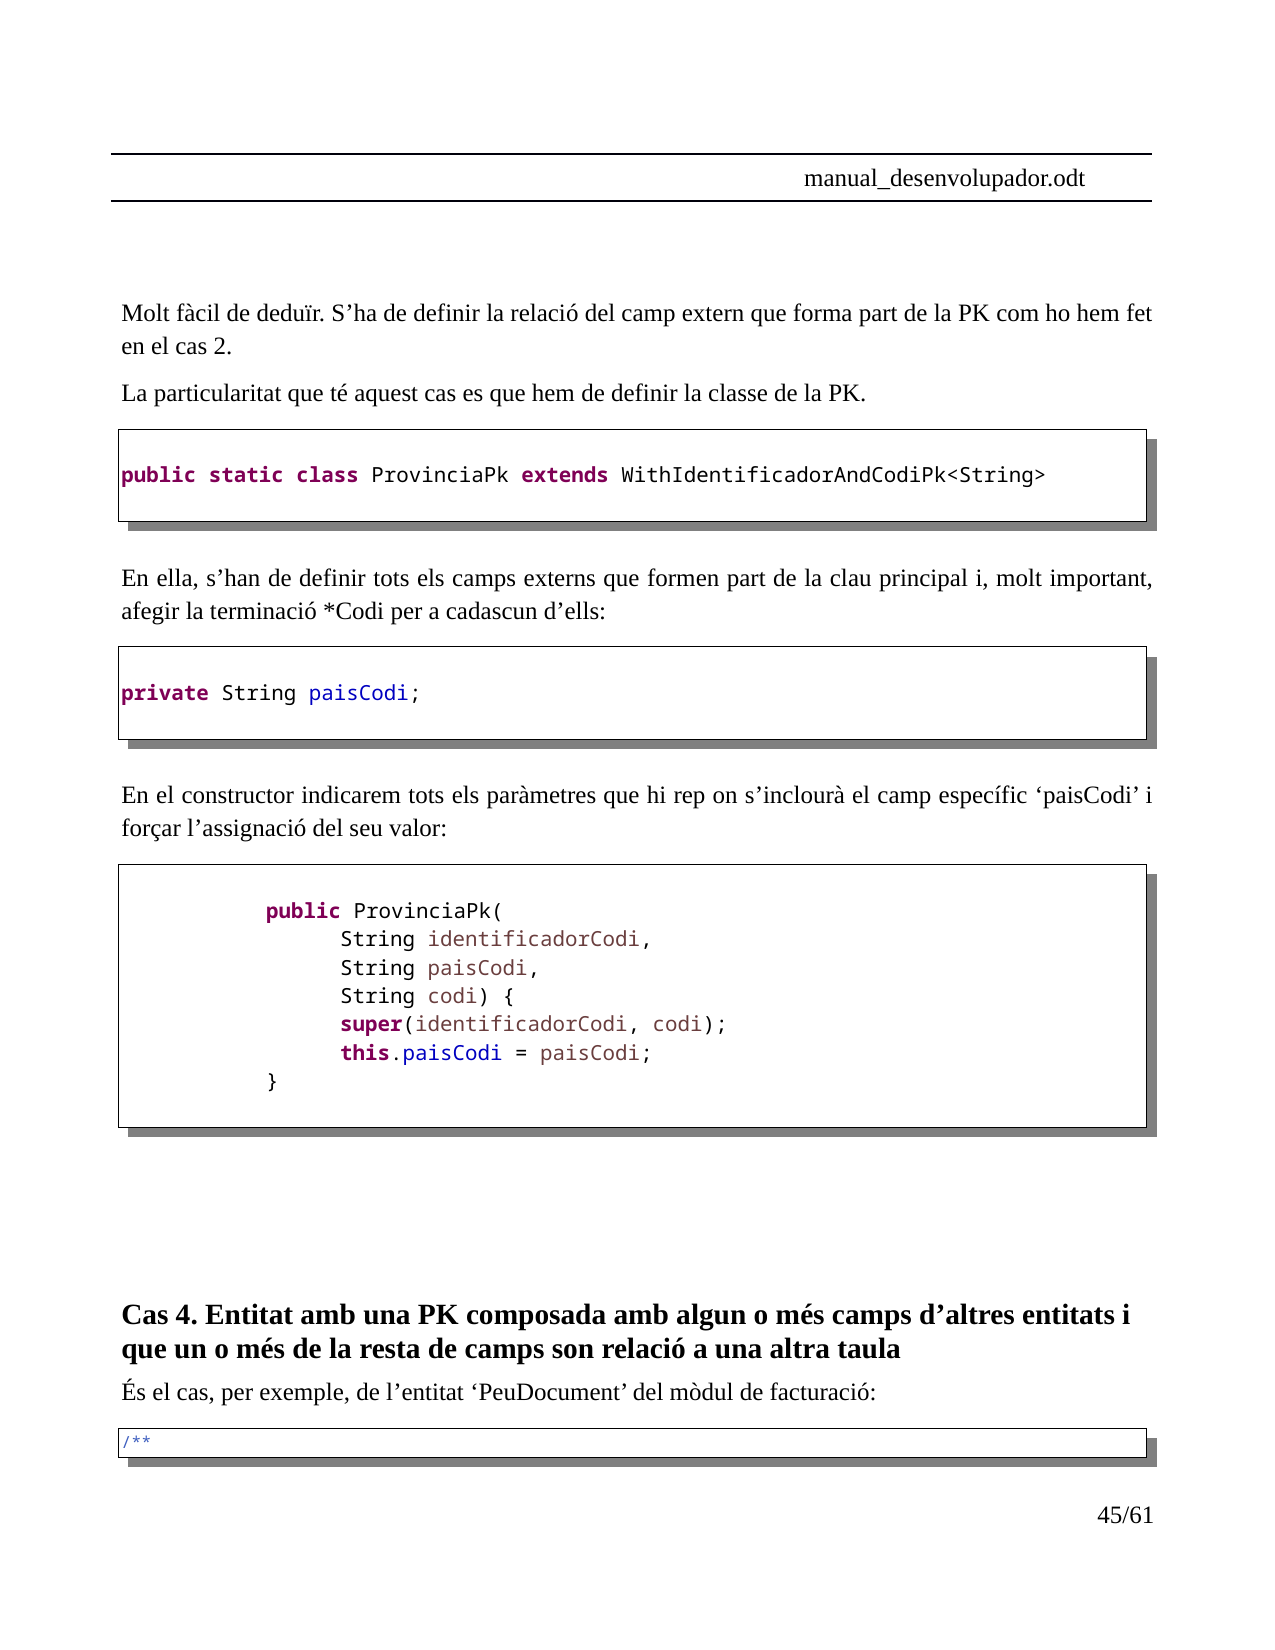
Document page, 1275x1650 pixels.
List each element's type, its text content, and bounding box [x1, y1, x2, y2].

text super(identificadorCodi, codi); [119, 1007, 1146, 1035]
text String identificadorCodi, [119, 921, 1146, 950]
text public ProvinciaPk( [119, 893, 1146, 921]
text La particularitat que té aquest cas es que hem de definir la classe de la PK. [118, 375, 1157, 410]
text /** [119, 1429, 1146, 1457]
text Molt fàcil de deduïr. S’ha de definir la relació del camp extern que forma part de la PK com ho hem fet en el cas 2. [118, 298, 1157, 359]
text En el constructor indicarem tots els paràmetres que hi rep on s’inclourà el camp específic ‘paisCodi’ i forçar l’assignació del seu valor: [118, 781, 1157, 845]
text private String paisCodi; [119, 675, 1146, 707]
text this.paisCodi = paisCodi; [119, 1035, 1146, 1063]
text String paisCodi, [119, 950, 1146, 978]
text } [119, 1063, 1146, 1095]
text String codi) { [119, 978, 1146, 1007]
text És el cas, per exemple, de l’entitat ‘PeuDocument’ del mòdul de facturació: [118, 1374, 1157, 1409]
subtitle Cas 4. Entitat amb una PK composada amb algun o més camps d’altres entitats i que un o més de la resta de camps son relació a una altra taula [118, 1294, 1157, 1365]
text public static class ProvinciaPk extends WithIdentificadorAndCodiPk<String> [119, 458, 1146, 489]
text En ella, s’han de definir tots els camps externs que formen part de la clau principal i, molt important, afegir la terminació *Codi per a cadascun d’ells: [118, 563, 1157, 628]
